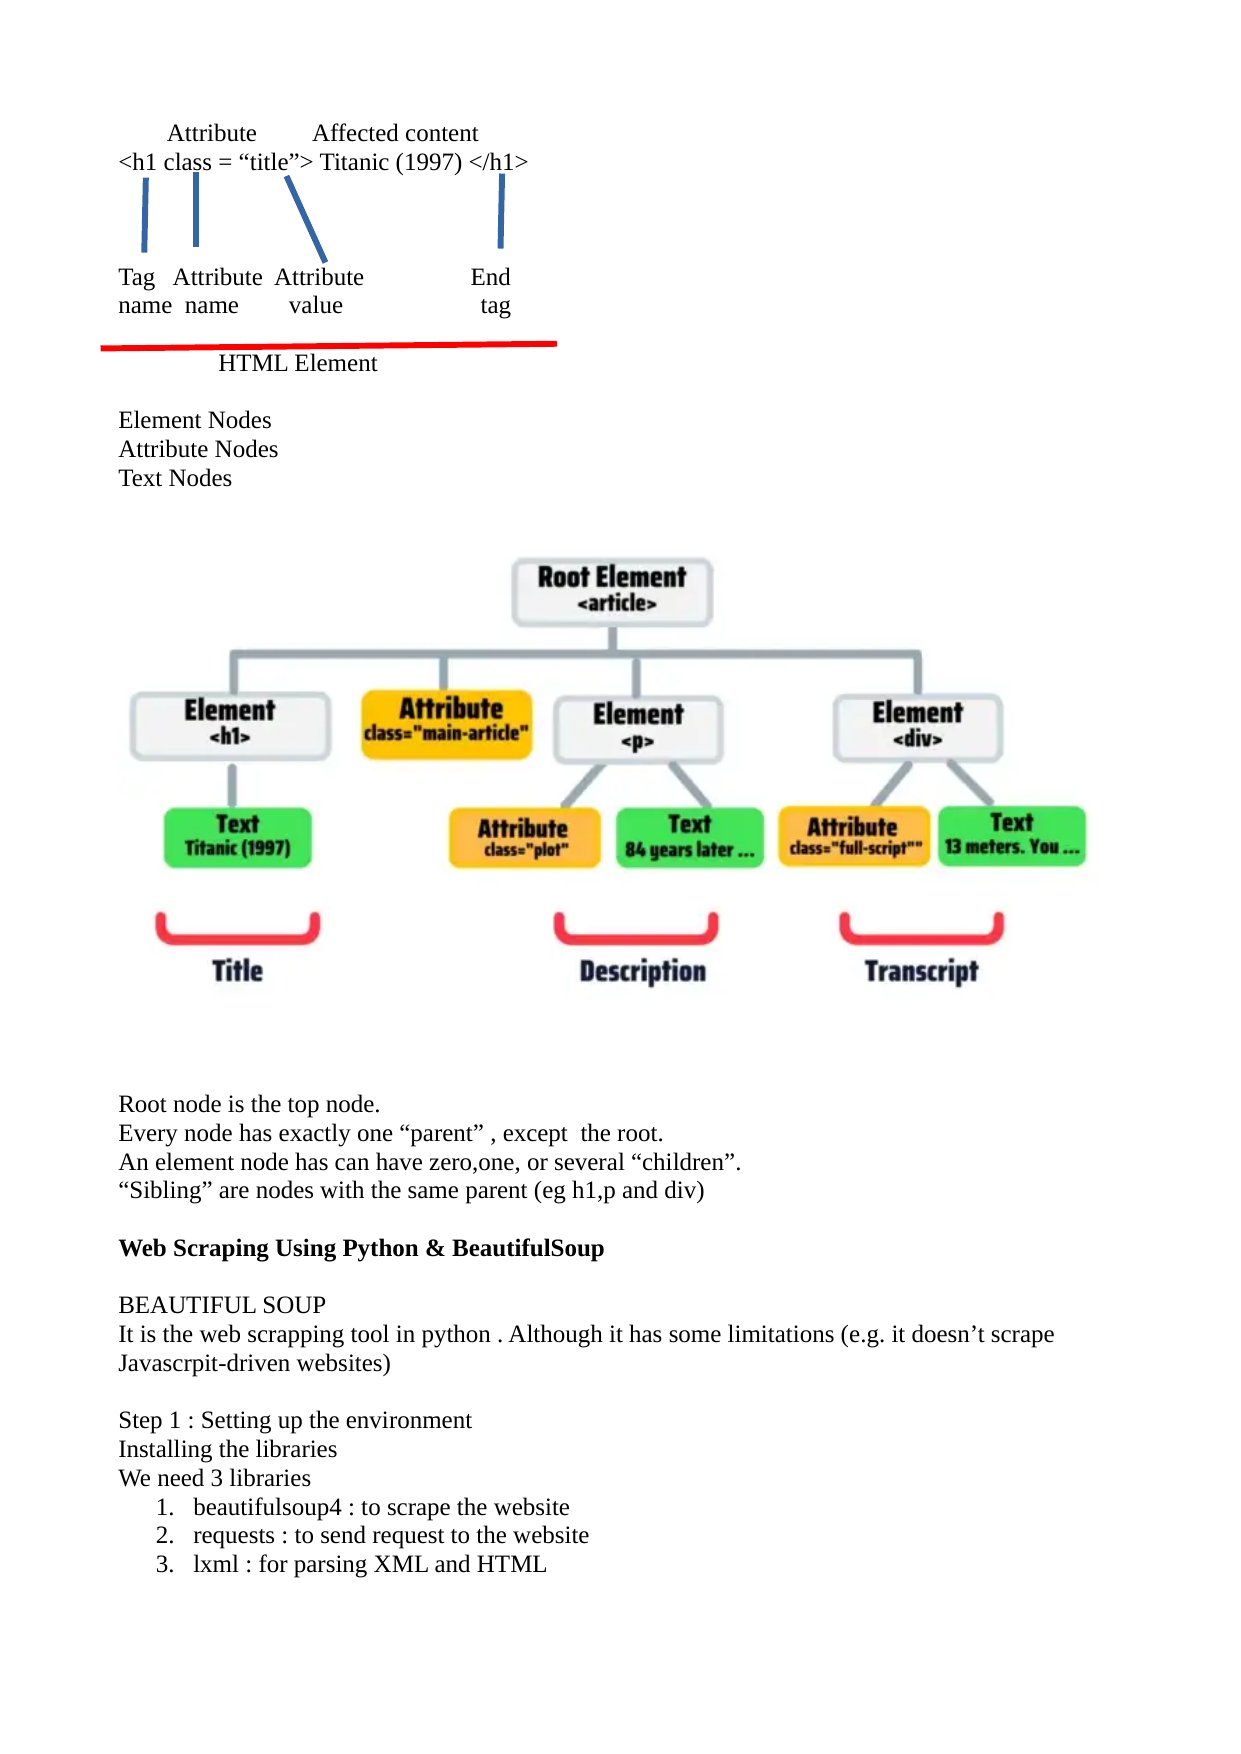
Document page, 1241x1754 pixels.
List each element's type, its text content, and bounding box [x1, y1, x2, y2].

list lxml : for parsing XML and HTML [156, 1549, 1122, 1578]
text <h1 class = “title”> Titanic (1997) </h1> [118, 147, 1122, 176]
text We need 3 libraries [118, 1463, 1122, 1492]
text It is the web scrapping tool in python . Although it has some limitations (e.g. it doesn’t scrape Javascrpit-driven websites) [118, 1319, 1122, 1377]
text Web Scraping Using Python & BeautifulSoup [118, 1233, 1122, 1262]
text Installing the libraries [118, 1434, 1122, 1463]
list requests : to send request to the website [156, 1521, 1122, 1549]
text An element node has can have zero,one, or several “children”. [118, 1147, 1122, 1176]
text Root node is the top node. [118, 1089, 1122, 1118]
text HTML Element [118, 348, 1122, 377]
text Text Nodes [118, 463, 1122, 492]
text BEAUTIFUL SOUP [118, 1291, 1122, 1319]
text Every node has exactly one “parent” , except the root. [118, 1118, 1122, 1147]
text name name value tag [118, 291, 1122, 319]
picture [118, 527, 1123, 1032]
list beautifulsoup4 : to scrape the website [156, 1492, 1122, 1521]
text Attribute Affected content [118, 118, 1122, 147]
text Tag Attribute Attribute End [118, 262, 1122, 291]
text Step 1 : Setting up the environment [118, 1406, 1122, 1434]
text “Sibling” are nodes with the same parent (eg h1,p and div) [118, 1176, 1122, 1204]
text Element Nodes [118, 406, 1122, 434]
text Attribute Nodes [118, 434, 1122, 463]
